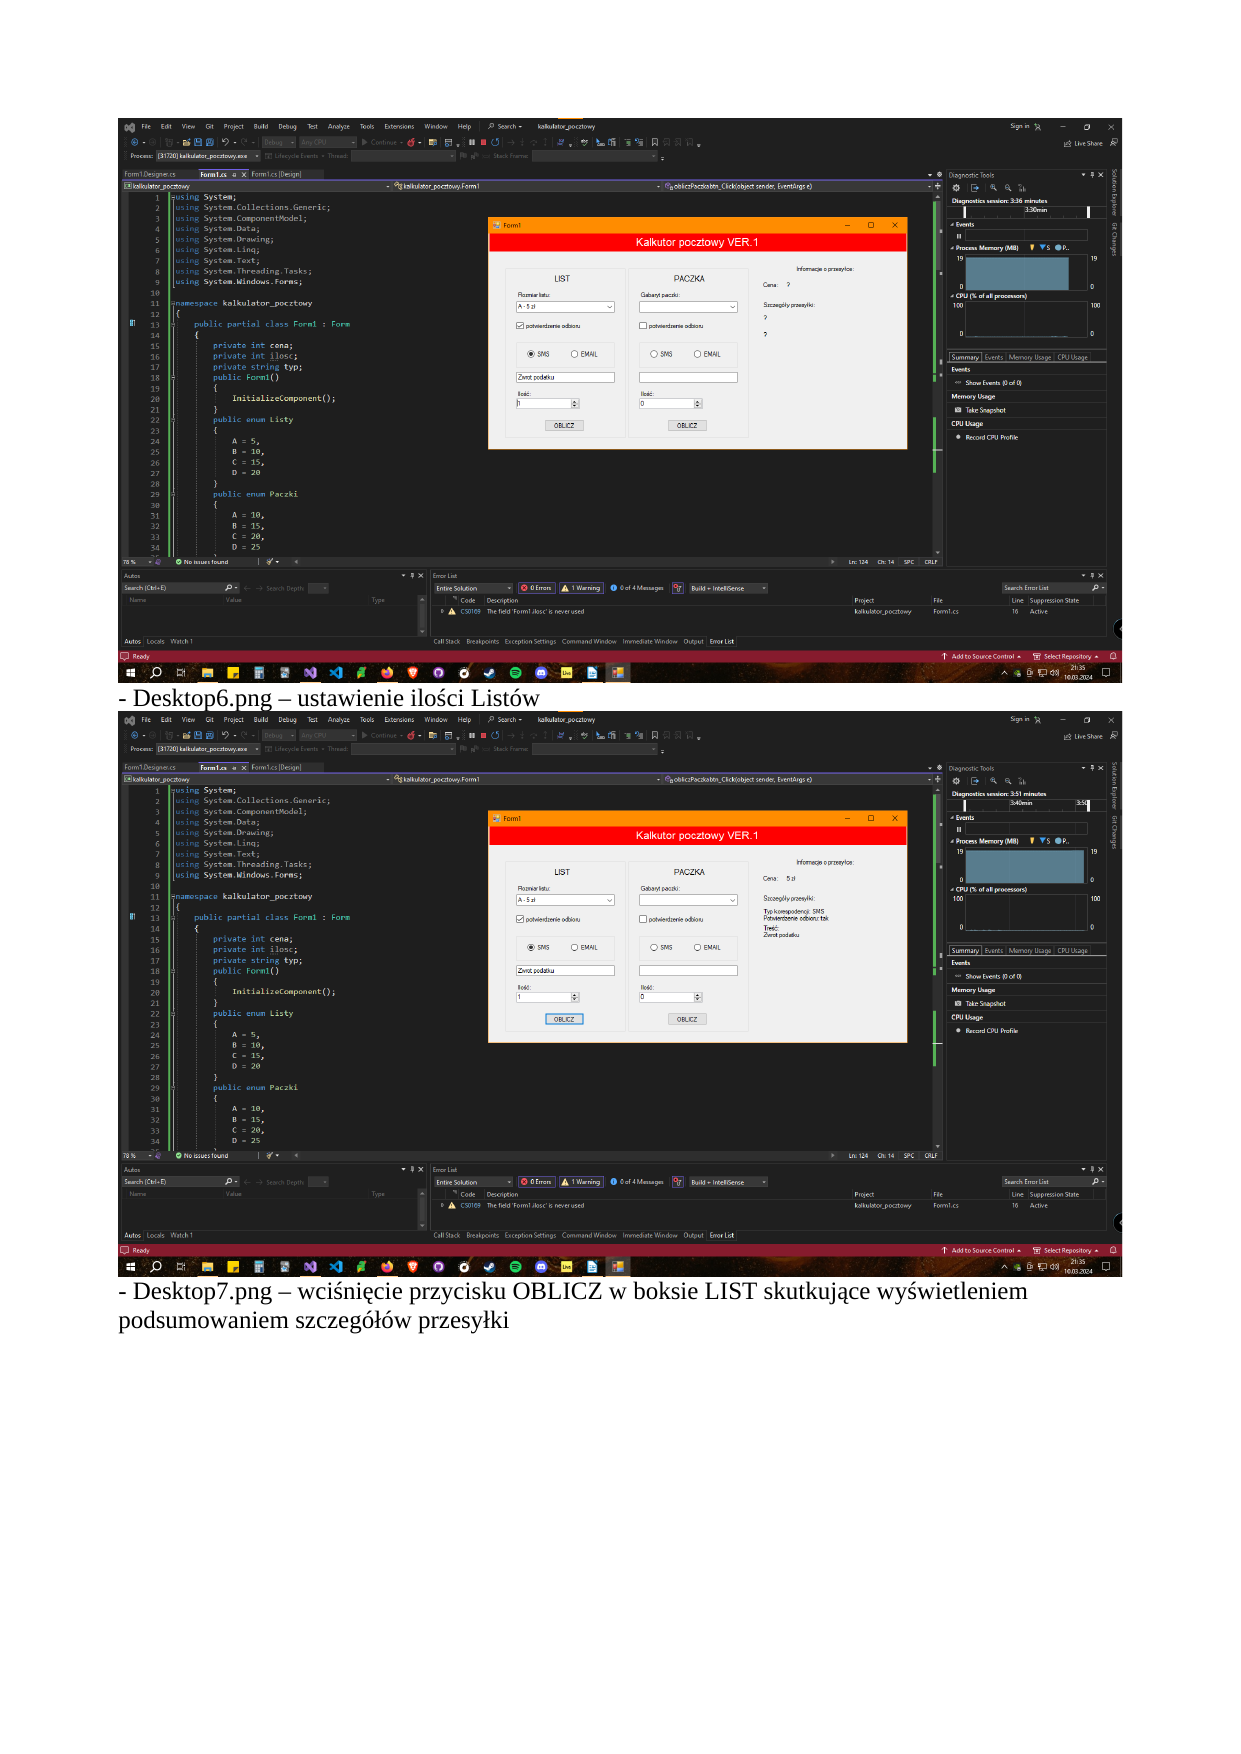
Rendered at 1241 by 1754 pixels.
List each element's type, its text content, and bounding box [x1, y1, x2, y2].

picture [118, 711, 1123, 1277]
text - Desktop7.png – wciśnięcie przycisku OBLICZ w boksie LIST skutkujące wyświetleniem podsumowaniem szczegółów przesyłki [118, 1277, 1122, 1334]
text - Desktop6.png – ustawienie ilości Listów [118, 683, 1122, 711]
picture [118, 118, 1123, 683]
